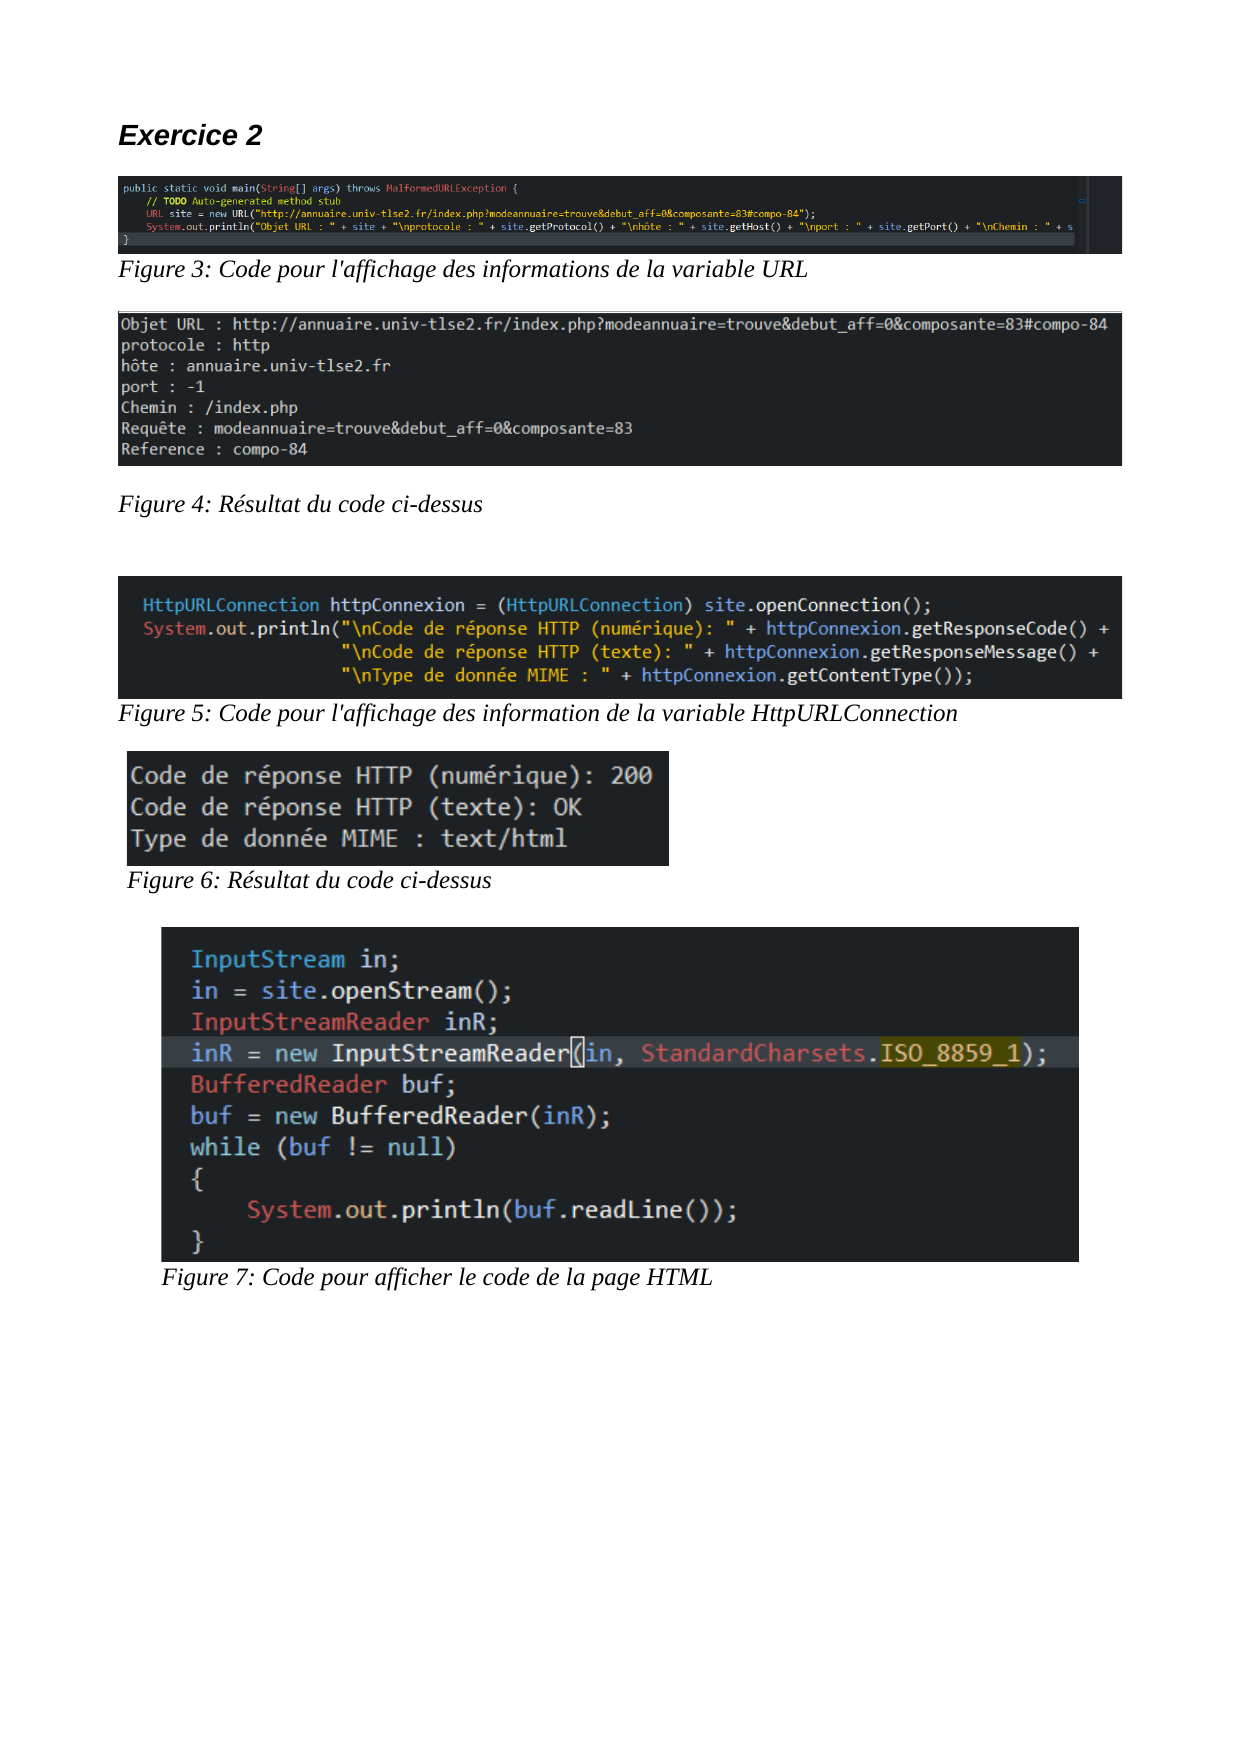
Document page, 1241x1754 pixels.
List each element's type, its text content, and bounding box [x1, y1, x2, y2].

text Figure 4: Résultat du code ci-dessus [118, 489, 1122, 517]
picture [126, 751, 669, 866]
text Figure 7: Code pour afficher le code de la page HTML [161, 1262, 1079, 1291]
text Figure 5: Code pour l'affichage des information de la variable HttpURLConnection [118, 699, 1122, 727]
text Figure 3: Code pour l'affichage des informations de la variable URL [118, 254, 1122, 283]
text Figure 6: Résultat du code ci-dessus [127, 866, 669, 894]
picture [118, 576, 1123, 699]
subtitle Exercice 2 [118, 118, 1122, 152]
picture [161, 927, 1079, 1262]
picture [118, 311, 1123, 466]
picture [118, 176, 1123, 254]
